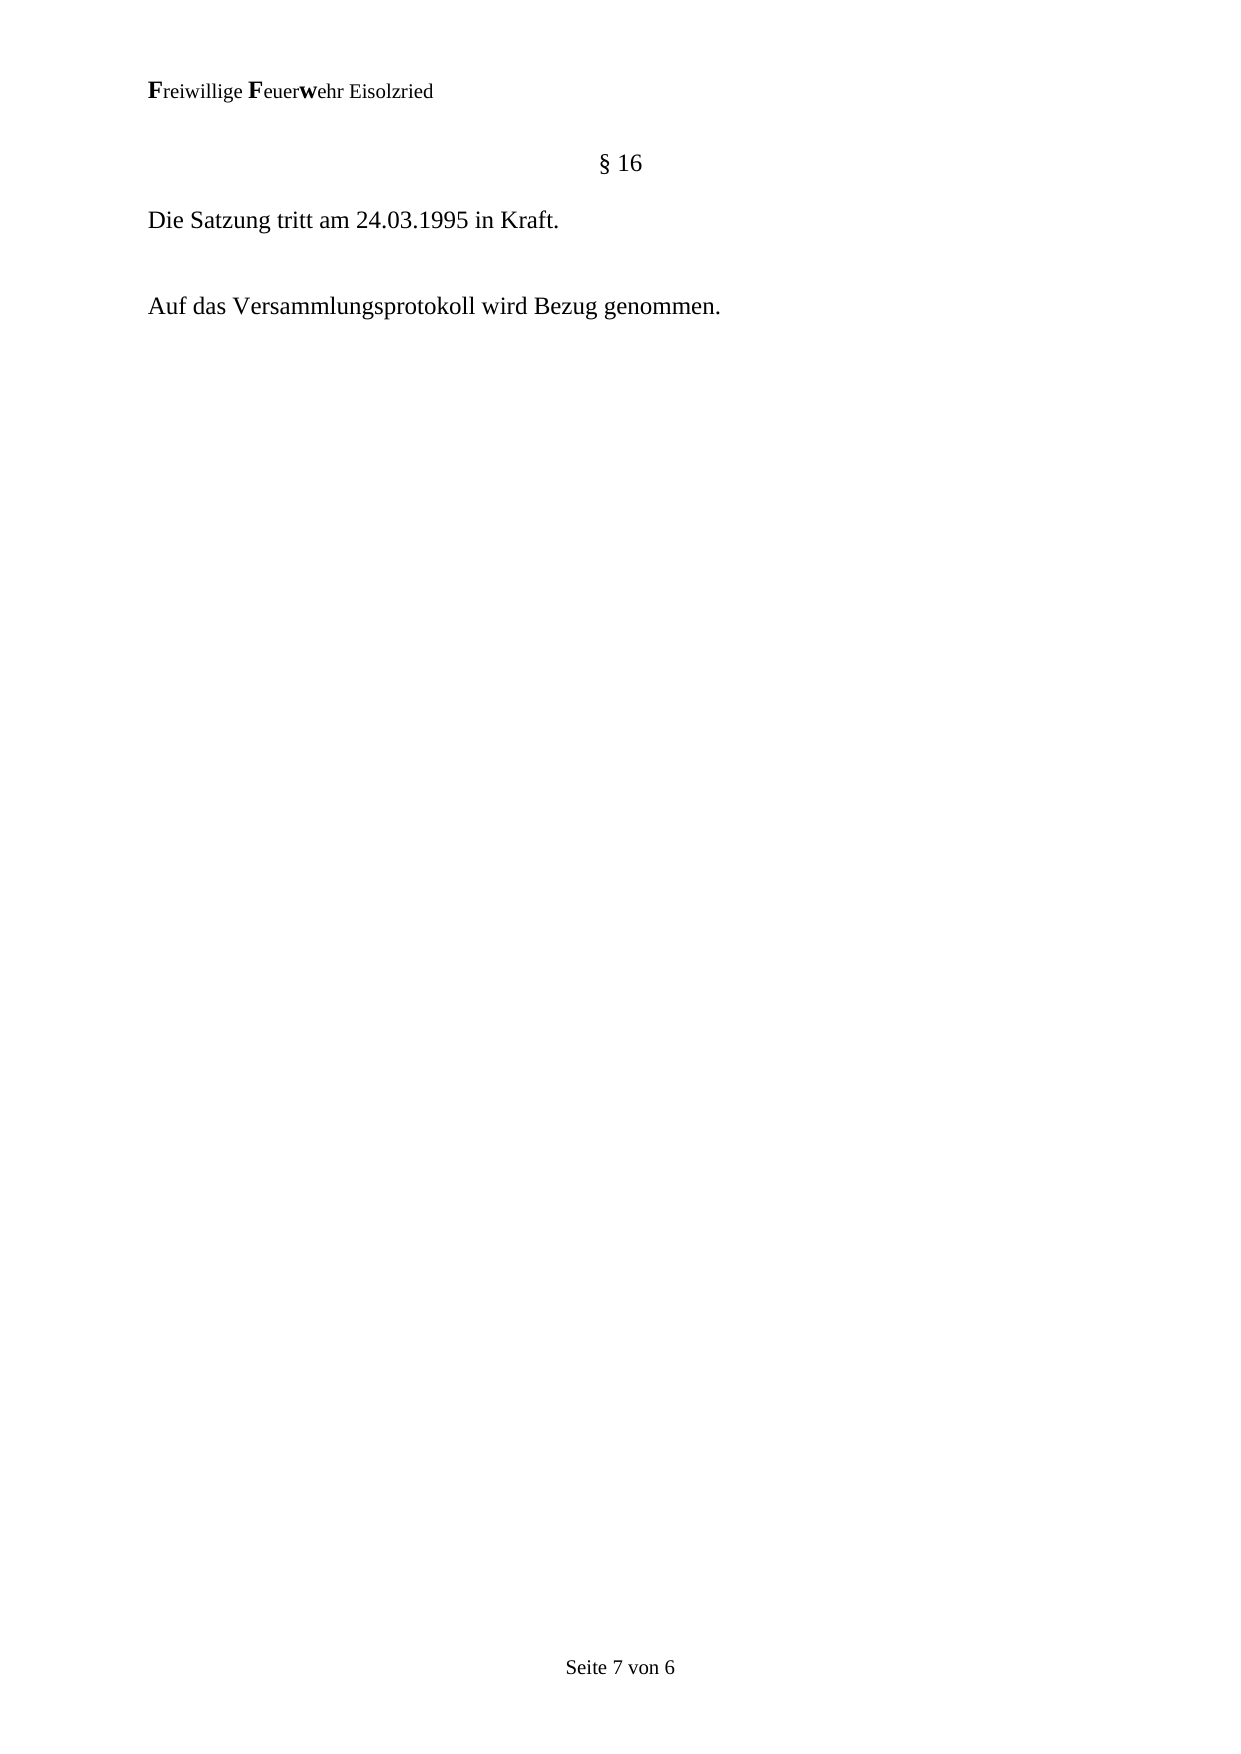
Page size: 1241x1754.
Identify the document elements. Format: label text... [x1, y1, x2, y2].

text § 16 [148, 148, 1093, 176]
text Die Satzung tritt am 24.03.1995 in Kraft. [148, 205, 1093, 234]
text Auf das Versammlungsprotokoll wird Bezug genommen. [148, 291, 1093, 320]
